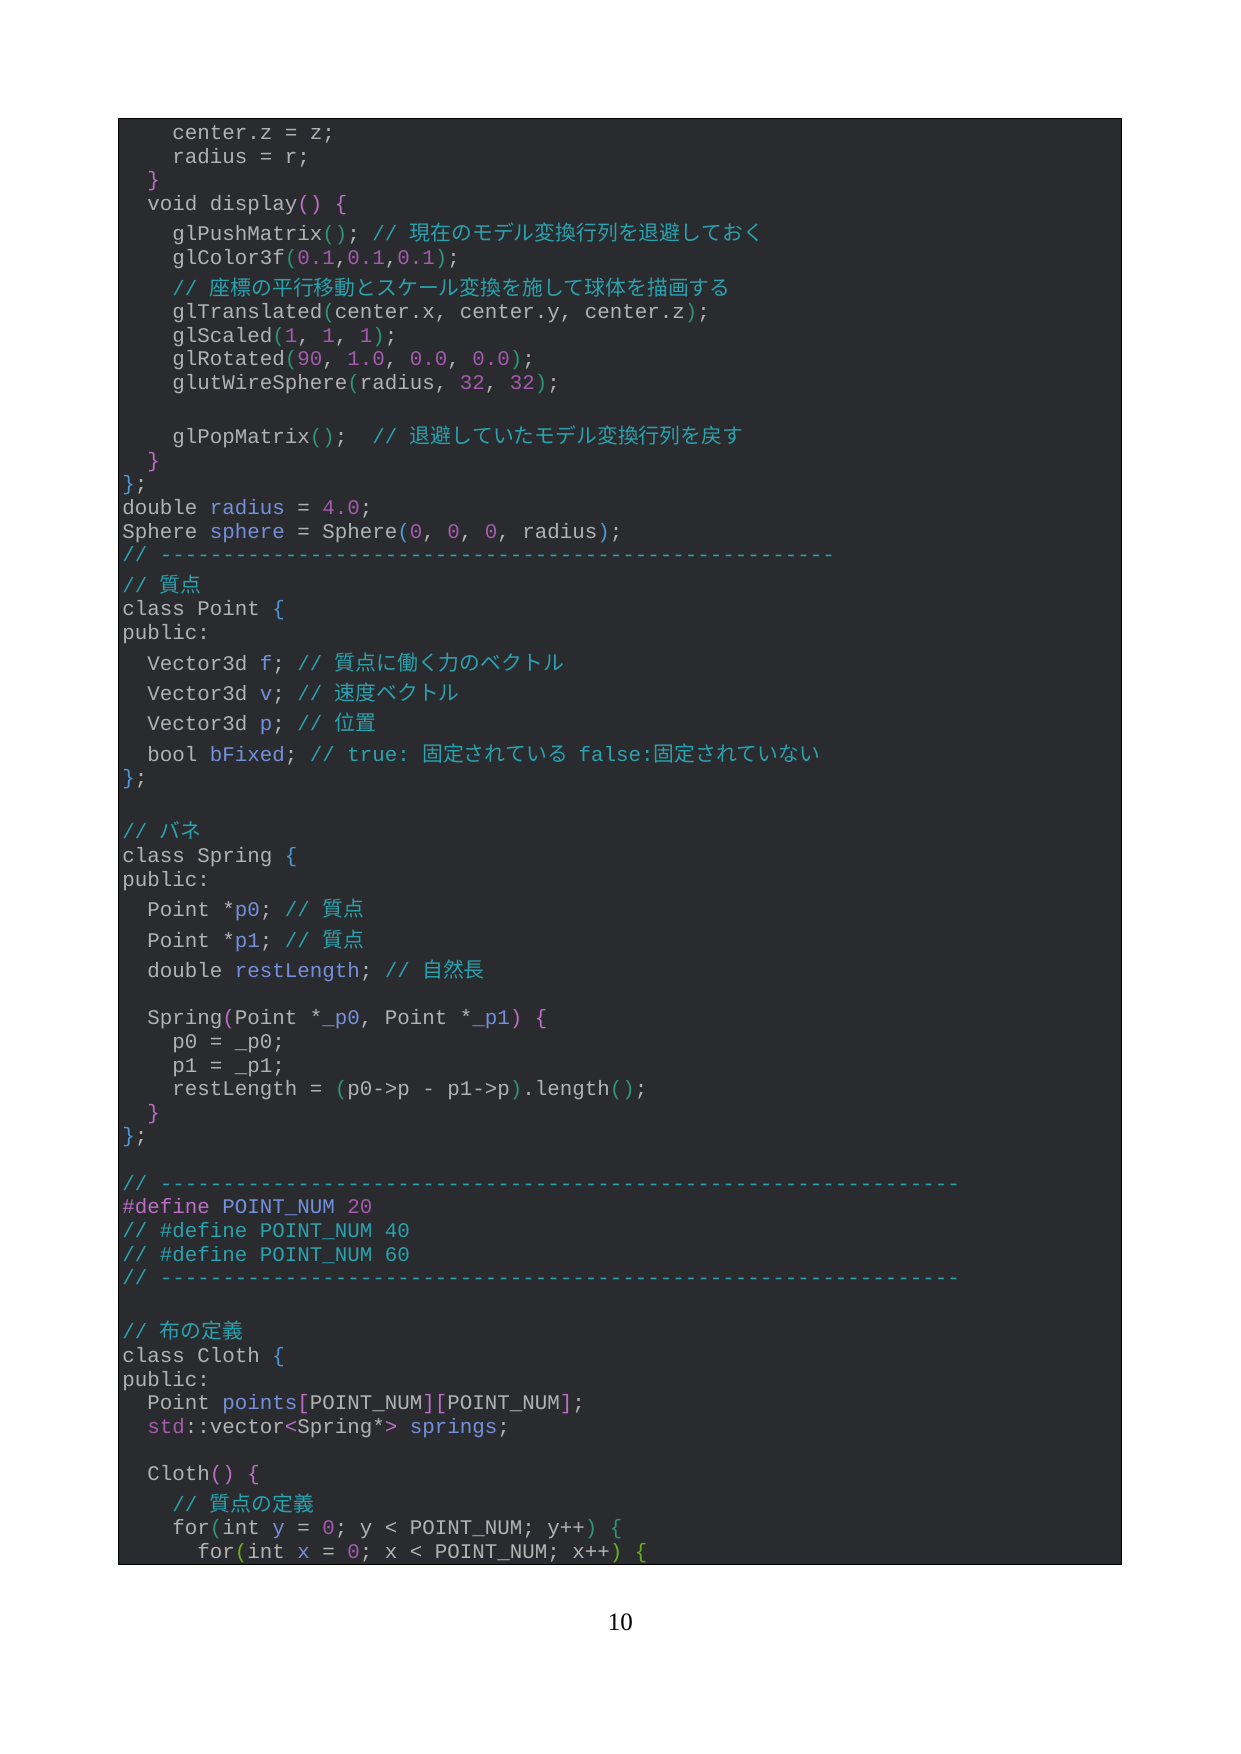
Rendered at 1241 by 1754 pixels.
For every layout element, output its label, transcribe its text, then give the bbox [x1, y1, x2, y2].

text // 布の定義 [119, 1311, 1121, 1341]
text public: [119, 618, 1121, 642]
text Vector3d v; // 速度ベクトル [119, 672, 1121, 703]
text } [119, 446, 1121, 469]
text glPushMatrix(); // 現在のモデル変換行列を退避しておく [119, 213, 1121, 243]
text class Point { [119, 594, 1121, 618]
text // 座標の平行移動とスケール変換を施して球体を描画する [119, 267, 1121, 297]
text Point points[POINT_NUM][POINT_NUM]; [119, 1388, 1121, 1412]
text // #define POINT_NUM 60 [119, 1240, 1121, 1263]
text Vector3d p; // 位置 [119, 703, 1121, 733]
text }; [119, 1122, 1121, 1145]
text // バネ [119, 811, 1121, 841]
text // 質点の定義 [119, 1483, 1121, 1513]
text restLength = (p0->p - p1->p).length(); [119, 1074, 1121, 1098]
text Point *p0; // 質点 [119, 888, 1121, 919]
text }; [119, 763, 1121, 787]
text // #define POINT_NUM 40 [119, 1216, 1121, 1240]
text // ---------------------------------------------------------------- [119, 1169, 1121, 1192]
text public: [119, 865, 1121, 888]
text // ------------------------------------------------------ [119, 540, 1121, 564]
text glScaled(1, 1, 1); [119, 321, 1121, 344]
text Spring(Point *_p0, Point *_p1) { [119, 1003, 1121, 1027]
text glutWireSphere(radius, 32, 32); [119, 368, 1121, 392]
text glColor3f(0.1,0.1,0.1); [119, 243, 1121, 267]
text Point *p1; // 質点 [119, 919, 1121, 949]
text } [119, 165, 1121, 189]
text Vector3d f; // 質点に働く力のベクトル [119, 642, 1121, 672]
text bool bFixed; // true: 固定されている false:固定されていない [119, 733, 1121, 763]
text center.z = z; [119, 119, 1121, 142]
text } [119, 1098, 1121, 1122]
text class Spring { [119, 841, 1121, 865]
text glRotated(90, 1.0, 0.0, 0.0); [119, 344, 1121, 368]
text glTranslated(center.x, center.y, center.z); [119, 297, 1121, 321]
text p0 = _p0; [119, 1027, 1121, 1051]
text glPopMatrix(); // 退避していたモデル変換行列を戻す [119, 415, 1121, 446]
text public: [119, 1365, 1121, 1388]
text Sphere sphere = Sphere(0, 0, 0, radius); [119, 517, 1121, 540]
text radius = r; [119, 142, 1121, 165]
text double radius = 4.0; [119, 493, 1121, 517]
text p1 = _p1; [119, 1051, 1121, 1074]
text double restLength; // 自然長 [119, 949, 1121, 980]
text for(int x = 0; x < POINT_NUM; x++) { [119, 1537, 1121, 1564]
text void display() { [119, 189, 1121, 213]
text Cloth() { [119, 1459, 1121, 1483]
text for(int y = 0; y < POINT_NUM; y++) { [119, 1513, 1121, 1537]
text // 質点 [119, 564, 1121, 594]
text #define POINT_NUM 20 [119, 1192, 1121, 1216]
text }; [119, 469, 1121, 493]
text std::vector<Spring*> springs; [119, 1412, 1121, 1436]
text // ---------------------------------------------------------------- [119, 1263, 1121, 1287]
text class Cloth { [119, 1341, 1121, 1365]
